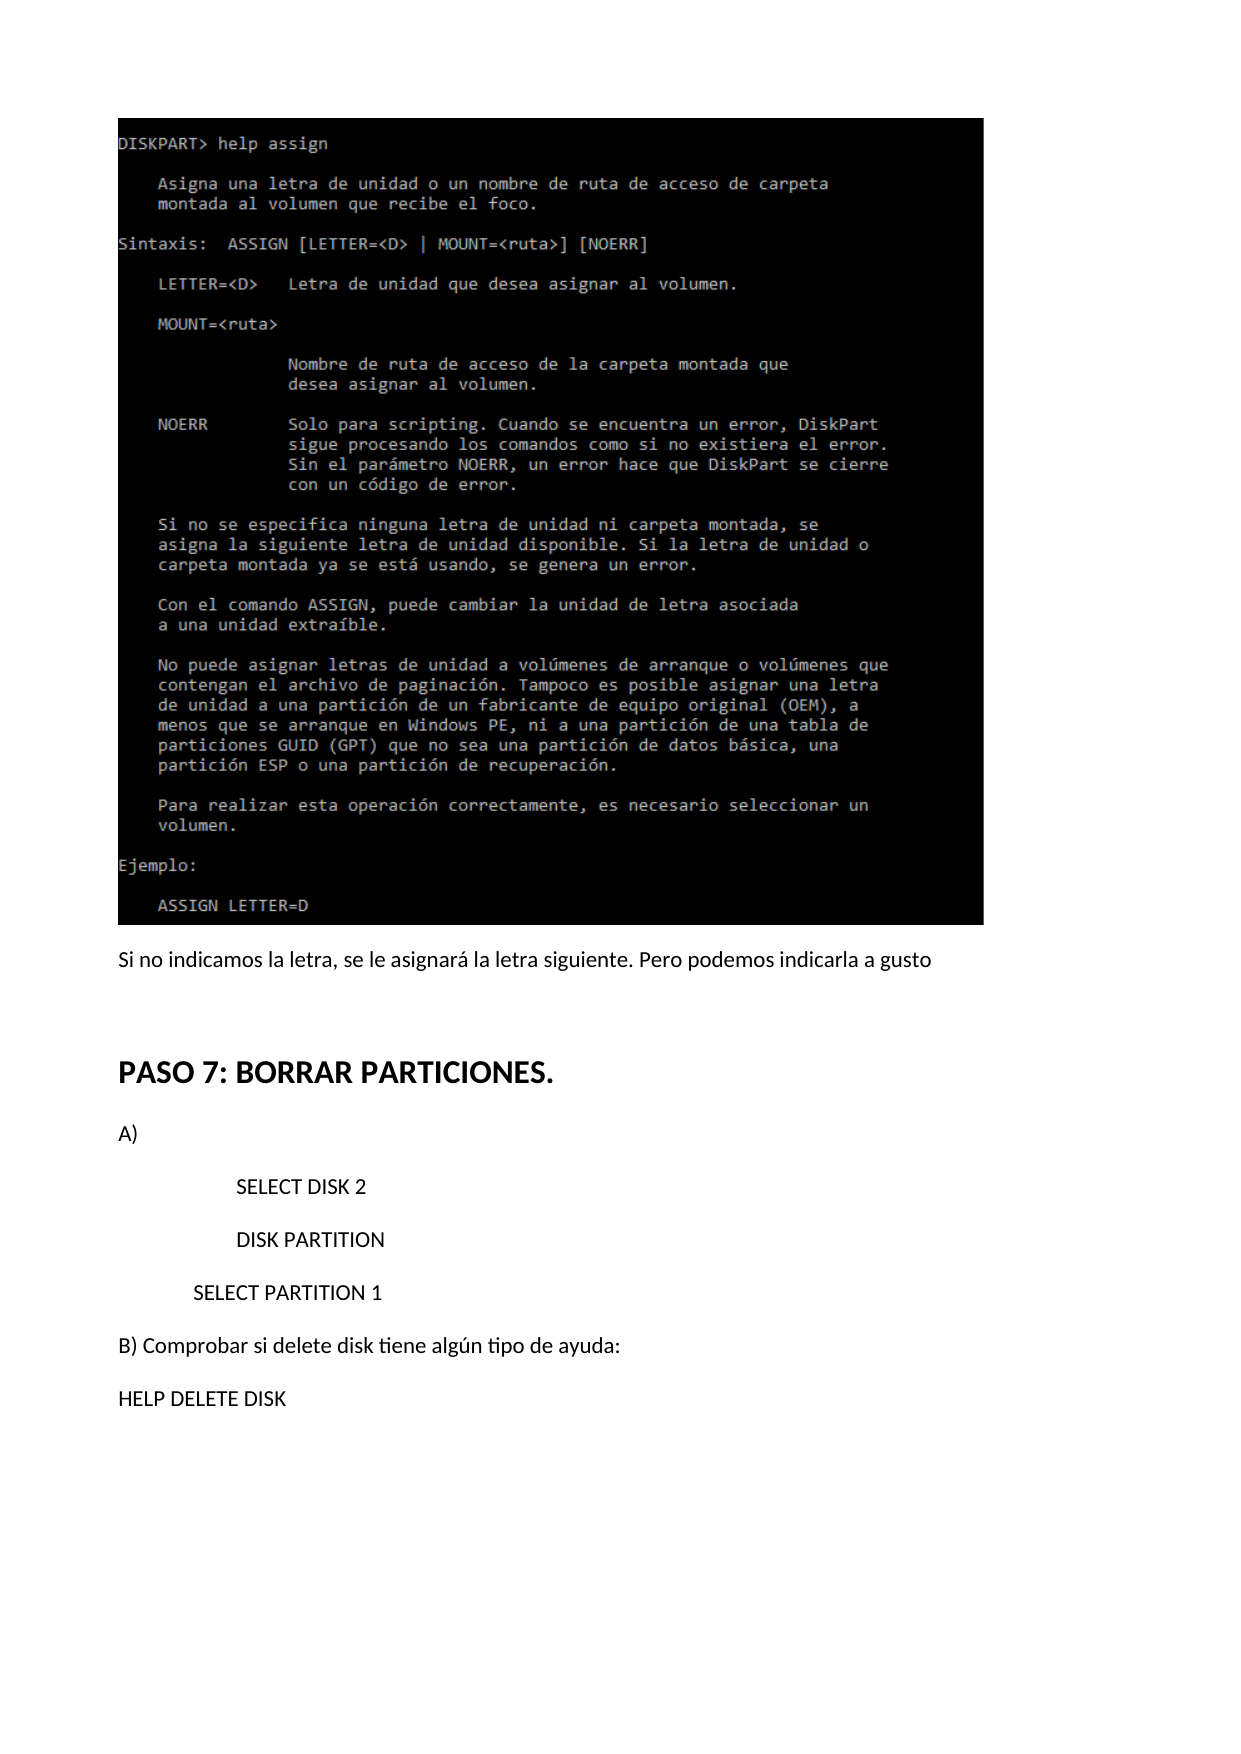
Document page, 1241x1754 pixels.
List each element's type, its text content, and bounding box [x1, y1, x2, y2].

text PASO 7: BORRAR PARTICIONES. [118, 1051, 1122, 1092]
text HELP DELETE DISK [118, 1384, 1122, 1412]
text B) Comprobar si delete disk tiene algún tipo de ayuda: [118, 1331, 1122, 1359]
text DISK PARTITION [118, 1225, 1122, 1253]
text Si no indicamos la letra, se le asignará la letra siguiente. Pero podemos indicarla a gusto [118, 945, 1122, 973]
text SELECT DISK 2 [118, 1172, 1122, 1200]
text SELECT PARTITION 1 [193, 1278, 1122, 1306]
text A) [118, 1119, 1122, 1147]
